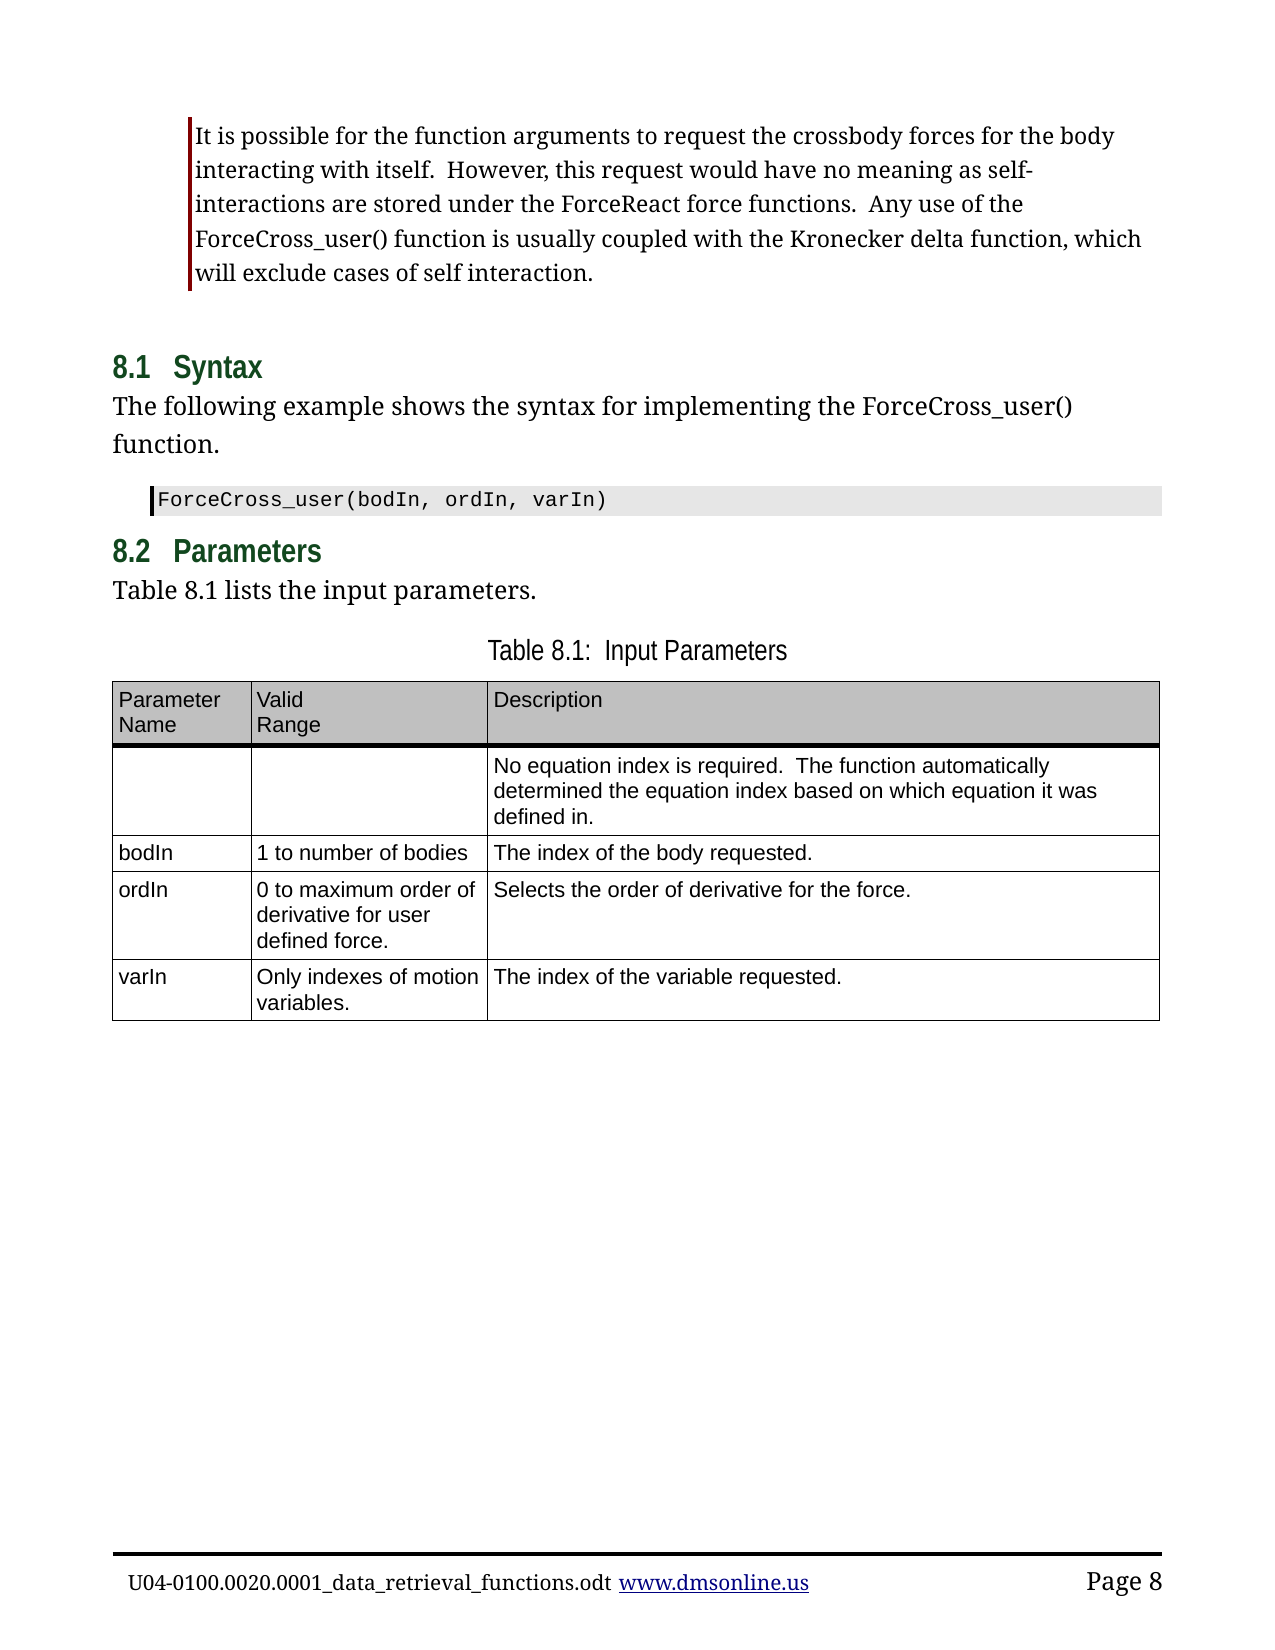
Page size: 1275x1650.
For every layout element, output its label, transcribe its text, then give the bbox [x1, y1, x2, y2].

table_header Valid Range [252, 682, 487, 743]
table_cell No equation index is required. The function automatically determined the equation index based on which equation it was defined in. [488, 748, 1159, 834]
subtitle Syntax [112, 347, 1162, 385]
table_header Description [488, 682, 1159, 743]
text The following example shows the syntax for implementing the ForceCross_user() function. [112, 389, 1162, 460]
table_cell 1 to number of bodies [252, 836, 487, 871]
table_cell The index of the body requested. [488, 836, 1159, 871]
table_cell varIn [113, 960, 251, 1020]
table_cell The index of the variable requested. [488, 960, 1159, 1020]
text Table 8.1: Input Parameters [112, 633, 1162, 666]
table_cell [252, 748, 487, 834]
table_cell Only indexes of motion variables. [252, 960, 487, 1020]
table_cell 0 to maximum order of derivative for user defined force. [252, 872, 487, 958]
table_cell [113, 748, 251, 834]
table_cell ordIn [113, 872, 251, 958]
table_cell bodIn [113, 836, 251, 871]
text It is possible for the function arguments to request the crossbody forces for the body interacting with itself. However, this request would have no meaning as self-interactions are stored under the ForceReact force functions. Any use of the ForceCross_user() function is usually coupled with the Kronecker delta function, which will exclude cases of self interaction. [192, 117, 1162, 291]
table_header Parameter Name [113, 682, 251, 743]
table_cell Selects the order of derivative for the force. [488, 872, 1159, 958]
text Table 8.1 lists the input parameters. [112, 573, 1162, 607]
subtitle Parameters [112, 531, 1162, 569]
text ForceCross_user(bodIn, ordIn, varIn) [154, 486, 1162, 516]
